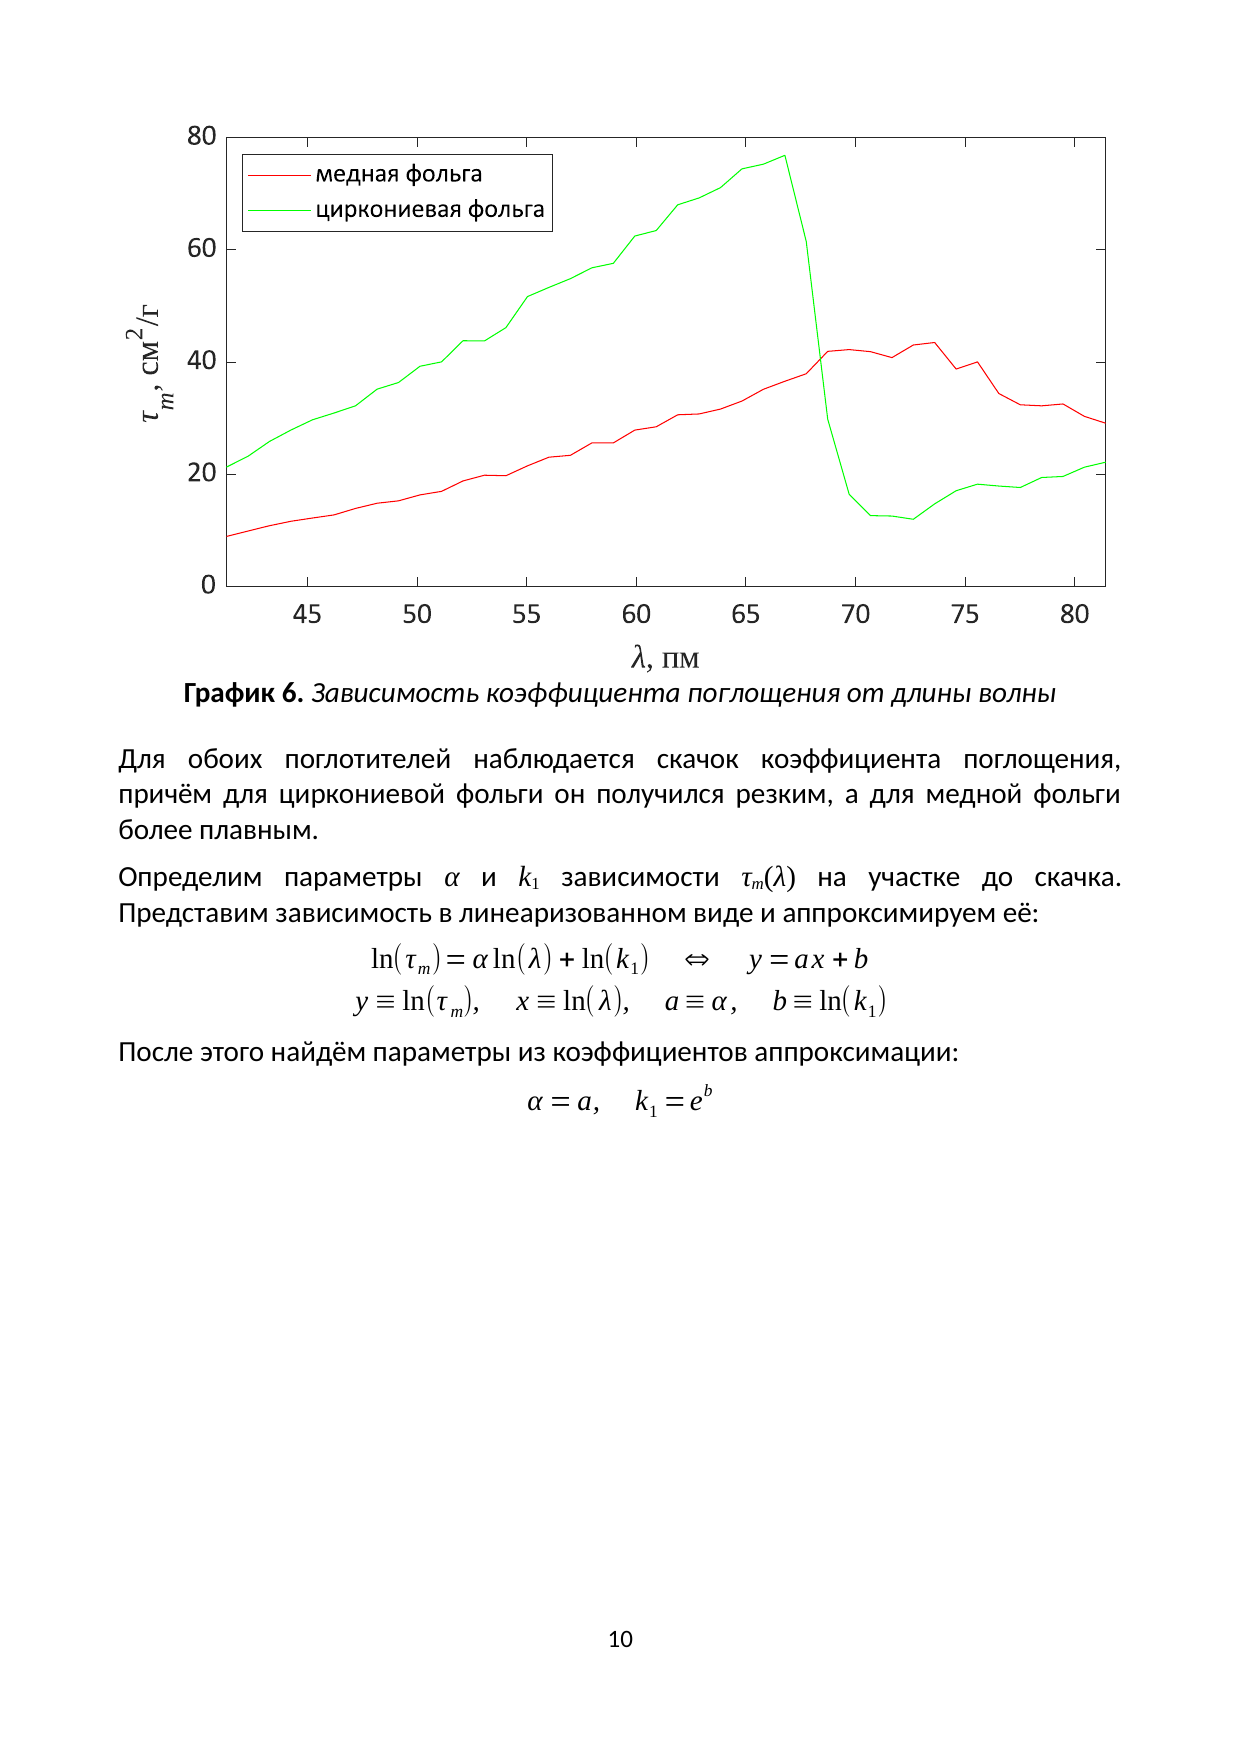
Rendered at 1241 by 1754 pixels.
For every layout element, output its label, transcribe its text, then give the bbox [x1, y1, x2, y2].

text После этого найдём параметры из коэффициентов аппроксимации: [118, 1033, 1122, 1069]
text График 6. Зависимость коэффициента поглощения от длины волны [118, 674, 1122, 710]
text Определим параметры α и k1 зависимости τm(λ) на участке до скачка. Представим зависимость в линеаризованном виде и аппроксимируем её: [118, 858, 1122, 929]
text Для обоих поглотителей наблюдается скачок коэффициента поглощения, причём для циркониевой фольги он получился резким, а для медной фольги более плавным. [118, 740, 1122, 847]
